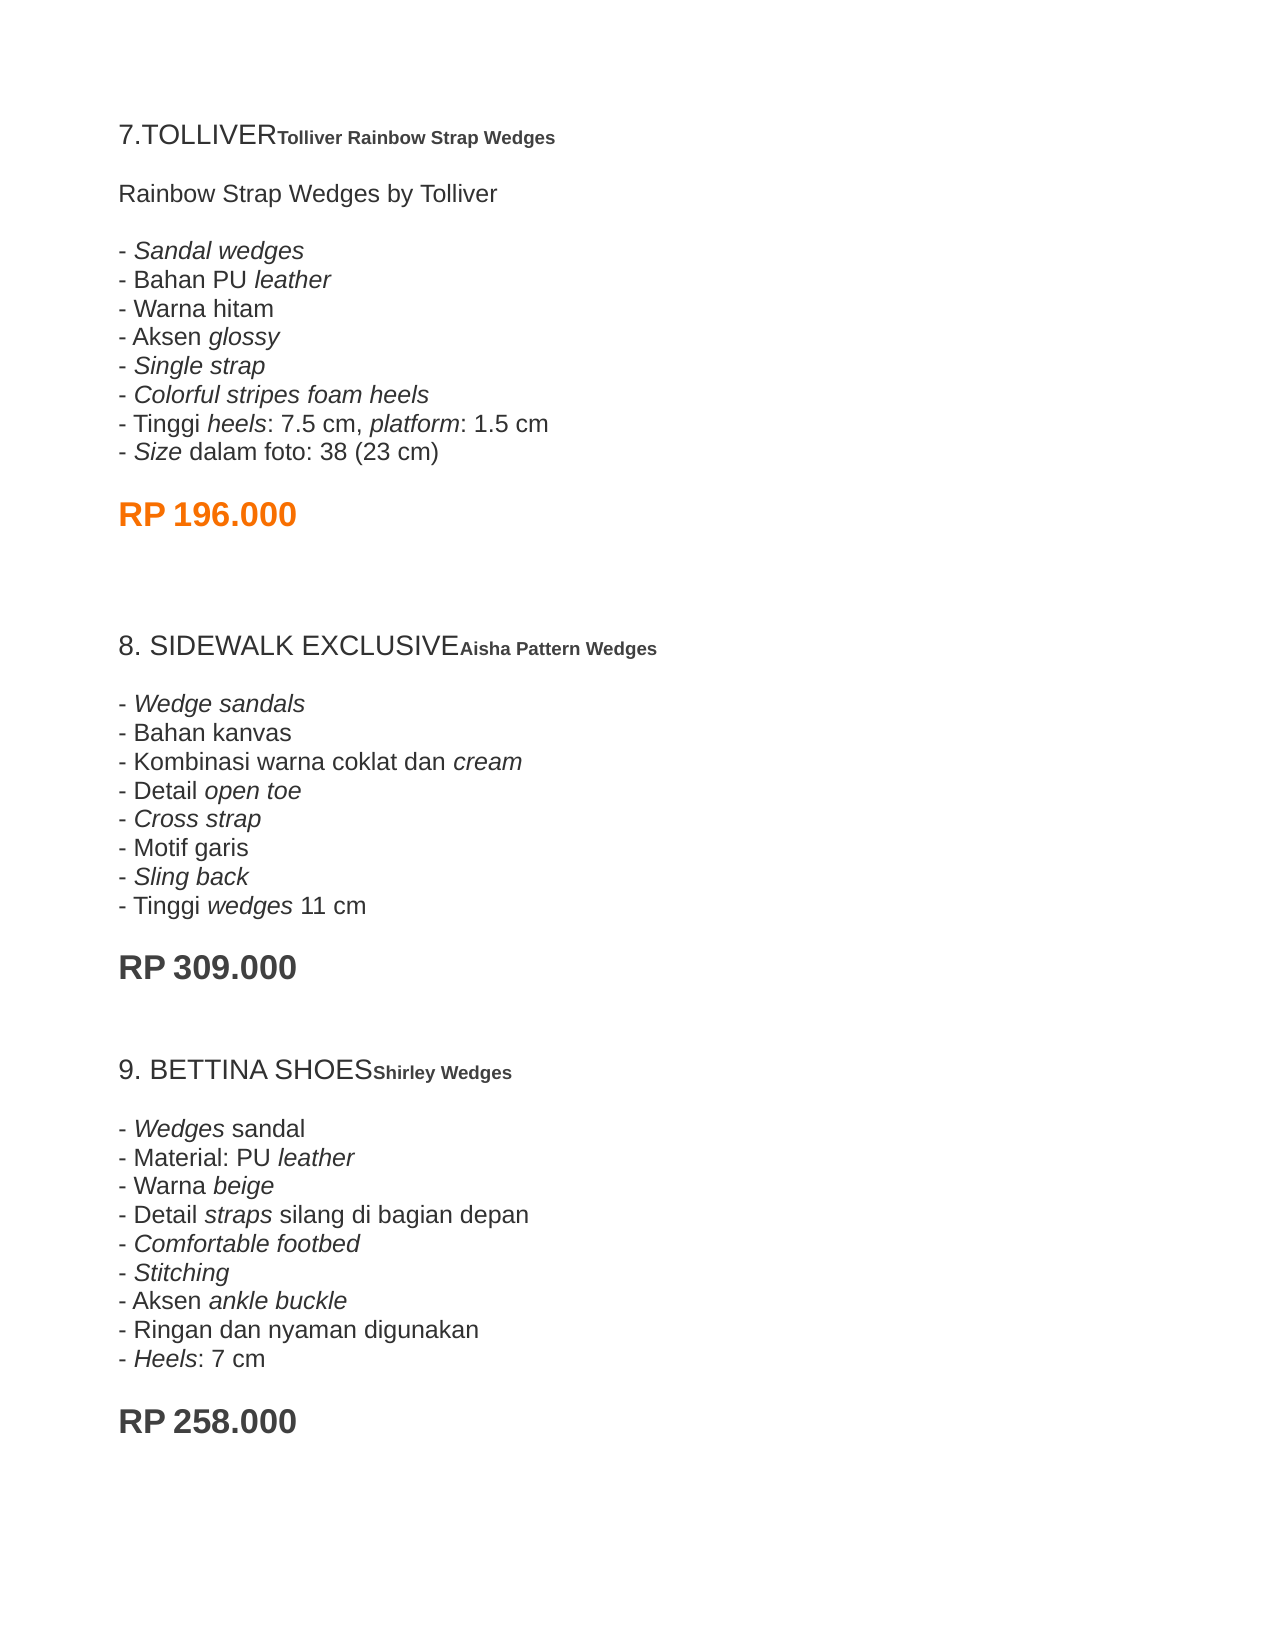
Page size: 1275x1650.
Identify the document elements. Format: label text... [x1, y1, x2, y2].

text RP 258.000 [118, 1401, 1157, 1440]
subtitle 7.TOLLIVERTolliver Rainbow Strap Wedges [118, 118, 1157, 151]
subtitle 8. SIDEWALK EXCLUSIVEAisha Pattern Wedges [118, 629, 1157, 661]
text RP 309.000 [118, 947, 1157, 987]
text RP 196.000 [118, 494, 1157, 534]
text - Wedge sandals - Bahan kanvas - Kombinasi warna coklat dan cream - Detail open toe - Cross strap - Motif garis - Sling back - Tinggi wedges 11 cm [118, 689, 1157, 919]
text Rainbow Strap Wedges by Tolliver - Sandal wedges - Bahan PU leather - Warna hitam - Aksen glossy - Single strap - Colorful stripes foam heels - Tinggi heels: 7.5 cm, platform: 1.5 cm - Size dalam foto: 38 (23 cm) [118, 179, 1157, 466]
text - Wedges sandal - Material: PU leather - Warna beige - Detail straps silang di bagian depan - Comfortable footbed - Stitching - Aksen ankle buckle - Ringan dan nyaman digunakan - Heels: 7 cm [118, 1114, 1157, 1373]
subtitle 9. BETTINA SHOESShirley Wedges [118, 1053, 1157, 1086]
